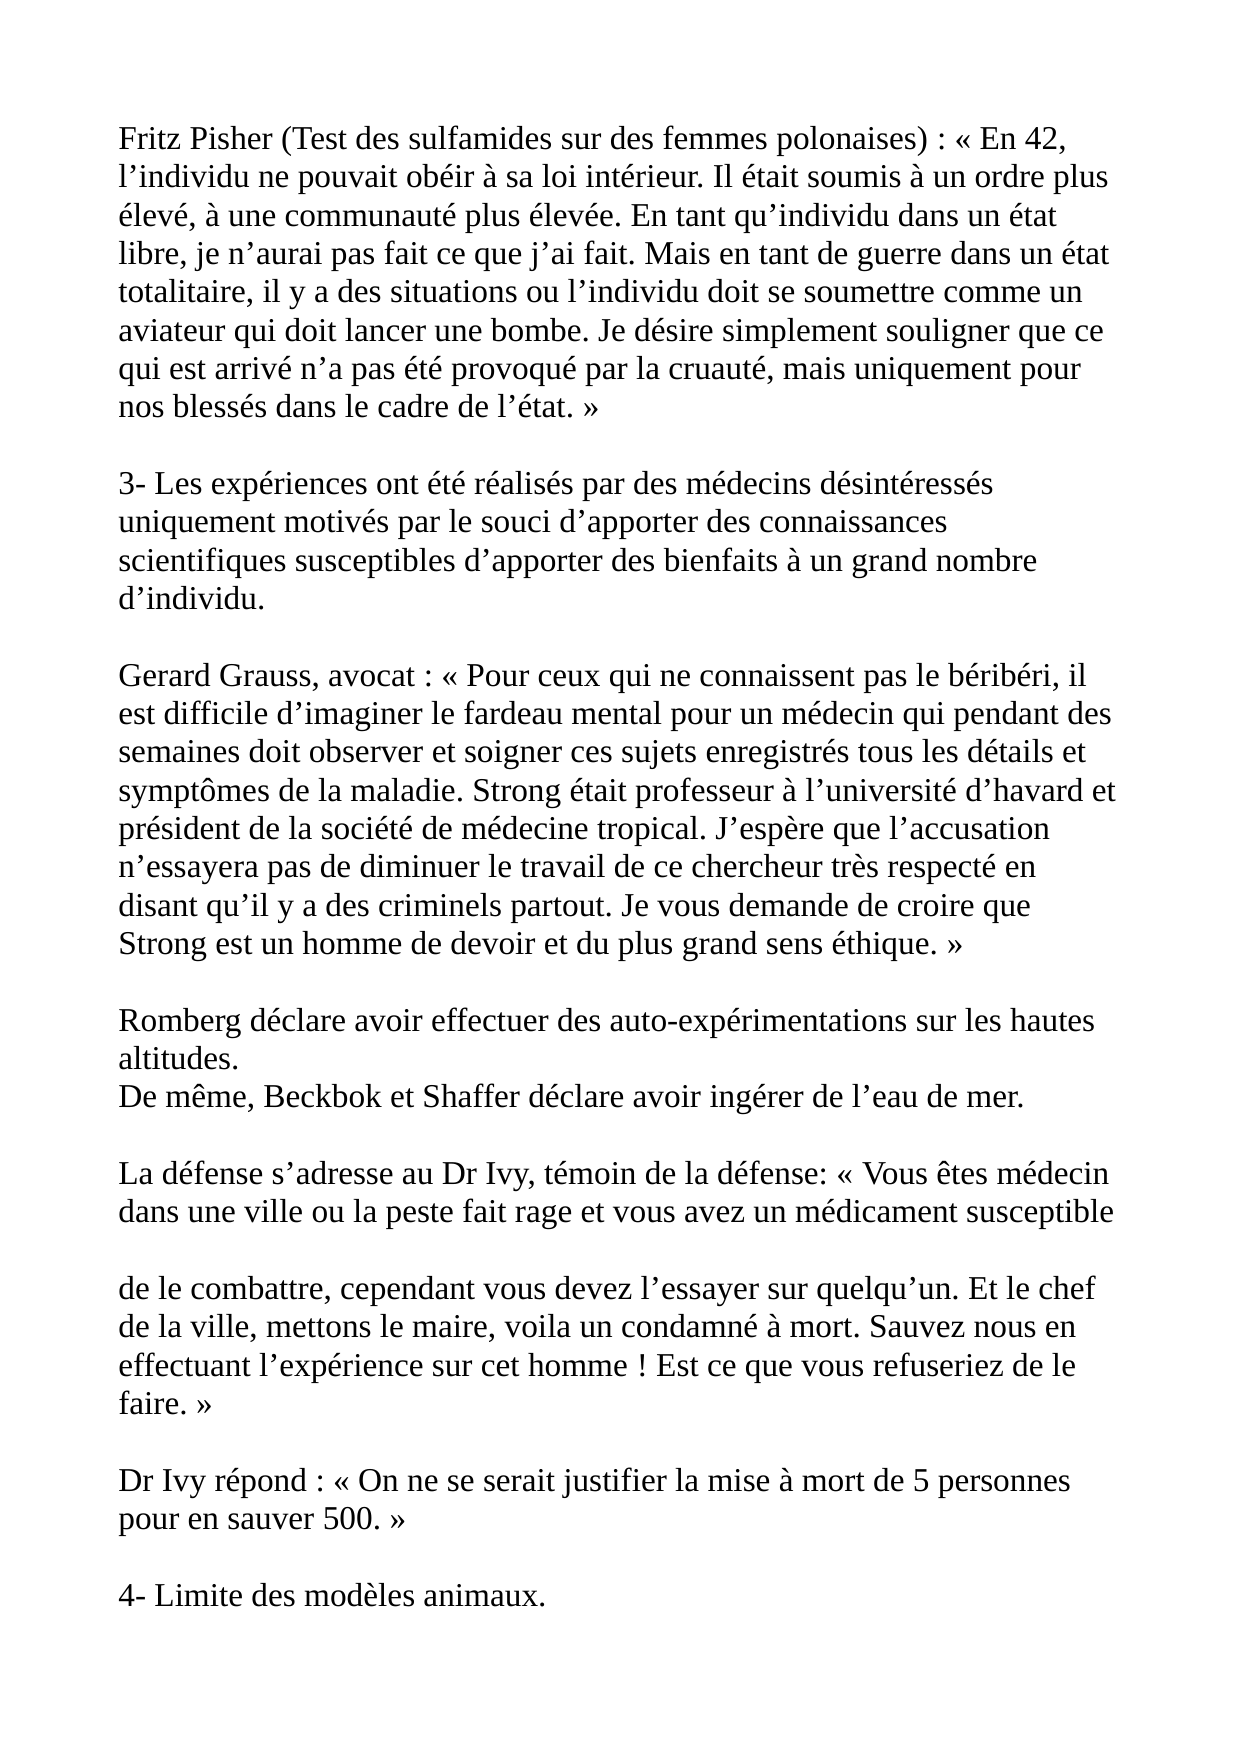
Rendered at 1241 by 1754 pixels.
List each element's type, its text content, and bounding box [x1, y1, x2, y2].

text De même, Beckbok et Shaffer déclare avoir ingérer de l’eau de mer. [118, 1076, 1122, 1115]
text 4- Limite des modèles animaux. [118, 1575, 1122, 1613]
text de le combattre, cependant vous devez l’essayer sur quelqu’un. Et le chef de la ville, mettons le maire, voila un condamné à mort. Sauvez nous en effectuant l’expérience sur cet homme ! Est ce que vous refuseriez de le faire. » [118, 1268, 1122, 1421]
text Fritz Pisher (Test des sulfamides sur des femmes polonaises) : « En 42, l’individu ne pouvait obéir à sa loi intérieur. Il était soumis à un ordre plus élevé, à une communauté plus élevée. En tant qu’individu dans un état libre, je n’aurai pas fait ce que j’ai fait. Mais en tant de guerre dans un état totalitaire, il y a des situations ou l’individu doit se soumettre comme un aviateur qui doit lancer une bombe. Je désire simplement souligner que ce qui est arrivé n’a pas été provoqué par la cruauté, mais uniquement pour nos blessés dans le cadre de l’état. » [118, 118, 1122, 425]
text Dr Ivy répond : « On ne se serait justifier la mise à mort de 5 personnes pour en sauver 500. » [118, 1460, 1122, 1536]
text Romberg déclare avoir effectuer des auto-expérimentations sur les hautes altitudes. [118, 1000, 1122, 1076]
text 3- Les expériences ont été réalisés par des médecins désintéressés uniquement motivés par le souci d’apporter des connaissances scientifiques susceptibles d’apporter des bienfaits à un grand nombre d’individu. [118, 463, 1122, 616]
text La défense s’adresse au Dr Ivy, témoin de la défense: « Vous êtes médecin dans une ville ou la peste fait rage et vous avez un médicament susceptible [118, 1153, 1122, 1230]
text Gerard Grauss, avocat : « Pour ceux qui ne connaissent pas le béribéri, il est difficile d’imaginer le fardeau mental pour un médecin qui pendant des semaines doit observer et soigner ces sujets enregistrés tous les détails et symptômes de la maladie. Strong était professeur à l’université d’havard et président de la société de médecine tropical. J’espère que l’accusation n’essayera pas de diminuer le travail de ce chercheur très respecté en disant qu’il y a des criminels partout. Je vous demande de croire que Strong est un homme de devoir et du plus grand sens éthique. » [118, 655, 1122, 961]
